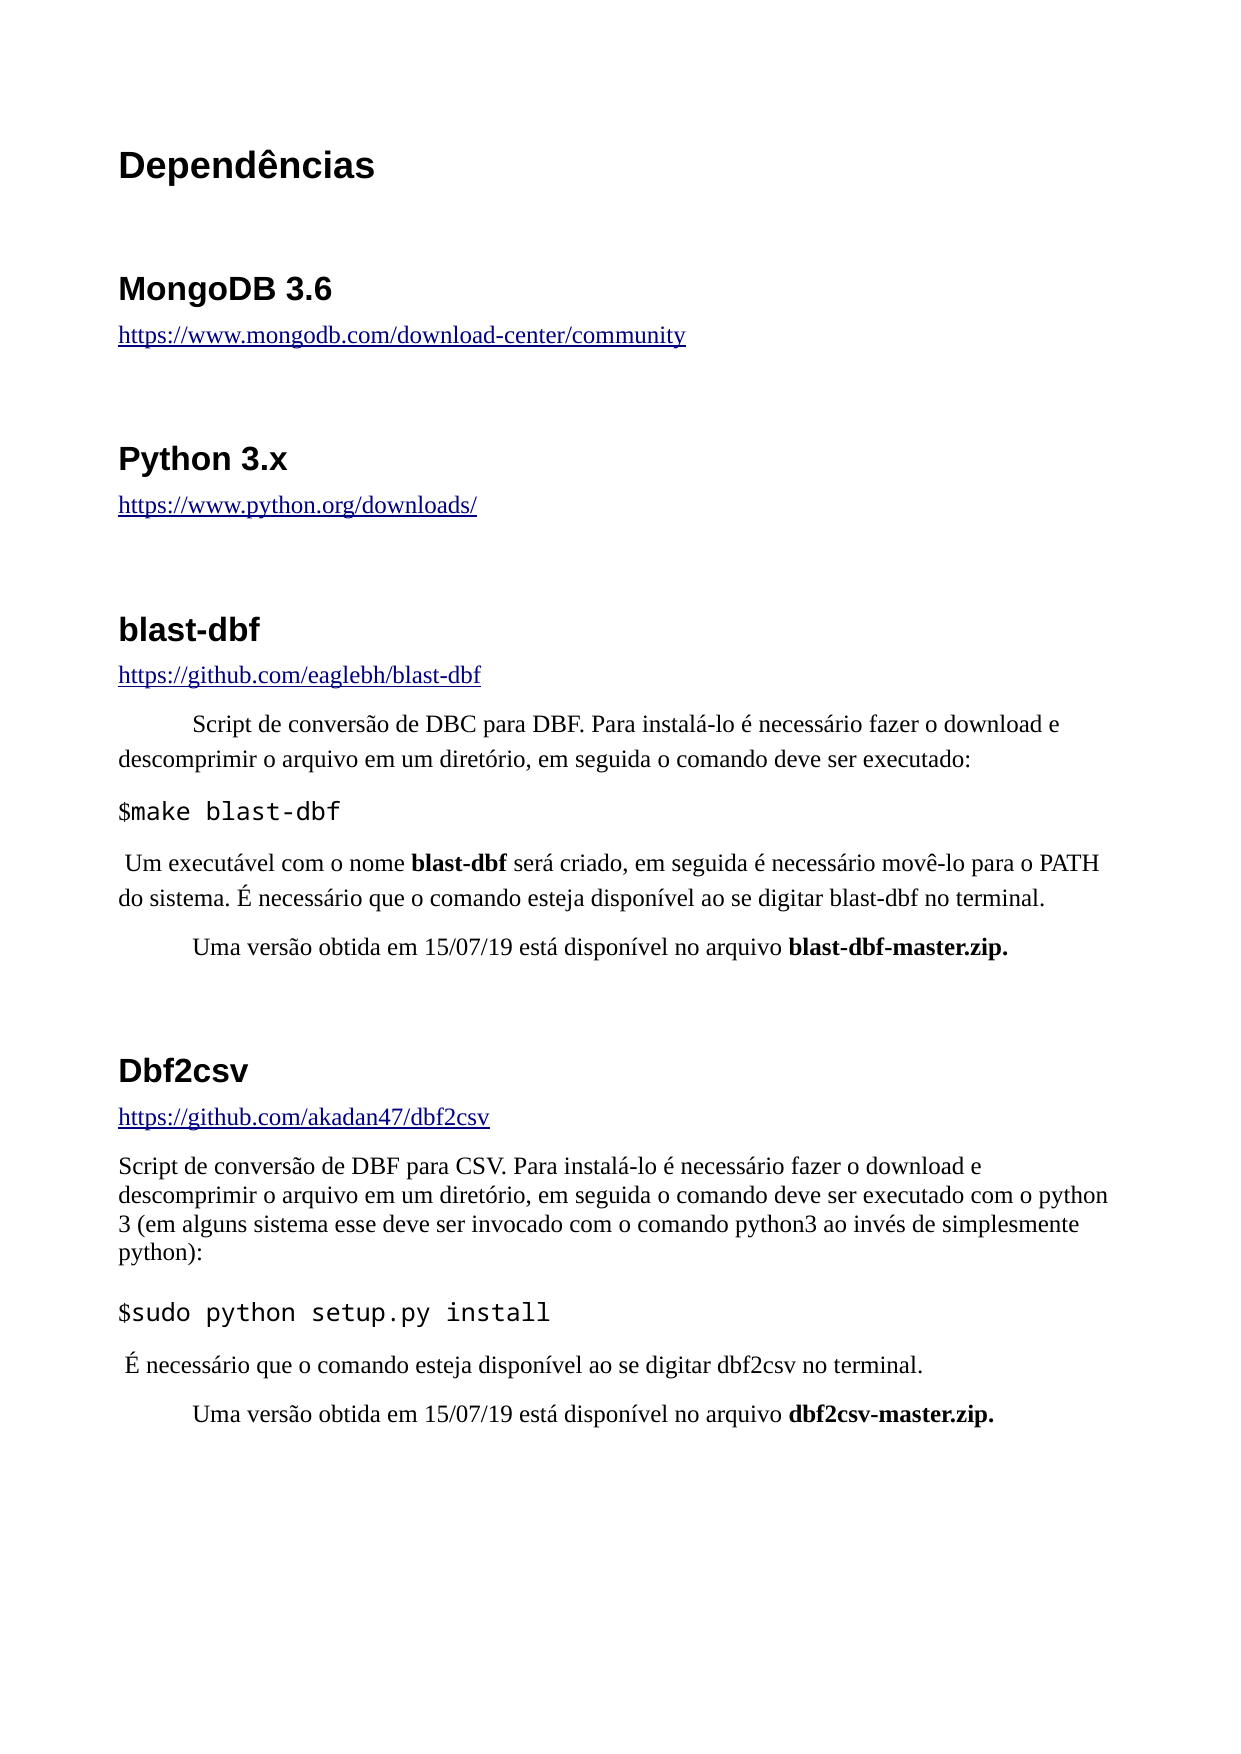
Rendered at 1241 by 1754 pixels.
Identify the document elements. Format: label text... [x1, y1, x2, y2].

text $make blast-dbf [118, 793, 1122, 827]
text Script de conversão de DBC para DBF. Para instalá-lo é necessário fazer o download e descomprimir o arquivo em um diretório, em seguida o comando deve ser executado: [118, 709, 1122, 773]
subtitle Dependências [118, 143, 1122, 187]
text É necessário que o comando esteja disponível ao se digitar dbf2csv no terminal. [118, 1350, 1122, 1379]
subtitle blast-dbf [118, 609, 1122, 648]
text $sudo python setup.py install [118, 1295, 1122, 1329]
text Um executável com o nome blast-dbf será criado, em seguida é necessário movê-lo para o PATH do sistema. É necessário que o comando esteja disponível ao se digitar blast-dbf no terminal. [118, 848, 1122, 912]
text Script de conversão de DBF para CSV. Para instalá-lo é necessário fazer o download e descomprimir o arquivo em um diretório, em seguida o comando deve ser executado com o python 3 (em alguns sistema esse deve ser invocado com o comando python3 ao invés de simplesmente python): [118, 1151, 1122, 1266]
subtitle Python 3.x [118, 439, 1122, 478]
subtitle Dbf2csv [118, 1051, 1122, 1090]
text Uma versão obtida em 15/07/19 está disponível no arquivo blast-dbf-master.zip. [118, 932, 1122, 961]
text https://www.mongodb.com/download-center/community [118, 320, 1122, 349]
text https://www.python.org/downloads/ [118, 490, 1122, 519]
subtitle MongoDB 3.6 [118, 269, 1122, 308]
text Uma versão obtida em 15/07/19 está disponível no arquivo dbf2csv-master.zip. [118, 1399, 1122, 1428]
text https://github.com/eaglebh/blast-dbf [118, 661, 1122, 689]
text https://github.com/akadan47/dbf2csv [118, 1102, 1122, 1131]
